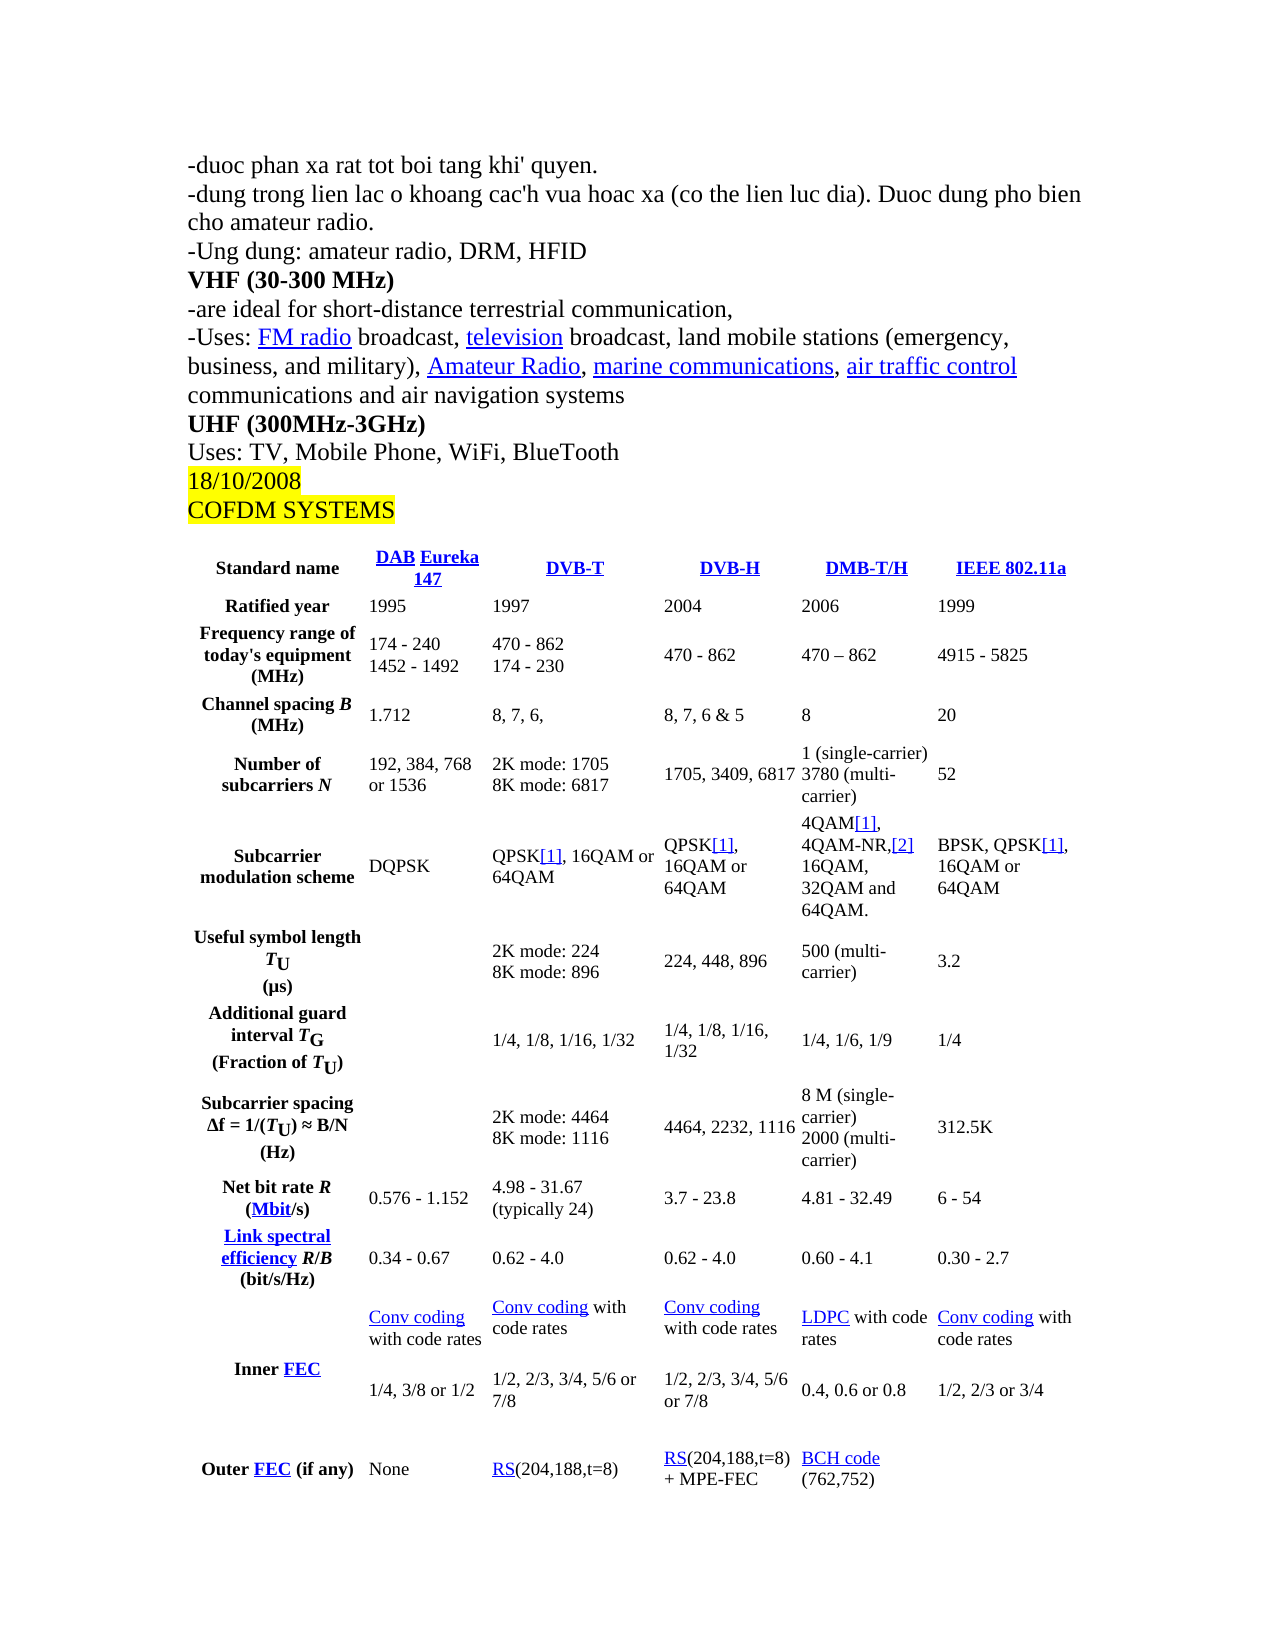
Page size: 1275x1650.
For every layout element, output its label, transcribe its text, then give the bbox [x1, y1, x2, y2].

table_cell 0.62 - 4.0 [489, 1222, 661, 1293]
table_cell 4.81 - 32.49 [799, 1173, 934, 1222]
table_cell Conv coding with code rates 1/2, 2/3, 3/4, 5/6 or 7/8 [489, 1293, 661, 1444]
table_cell 2004 [661, 592, 798, 619]
table_cell Net bit rate R (Mbit/s) [189, 1173, 366, 1222]
table_header DMB-T/H [799, 543, 934, 592]
table_cell [934, 1444, 1087, 1493]
table_cell 1/4, 1/8, 1/16, 1/32 [661, 999, 798, 1081]
table_cell Subcarrier spacing Δf = 1/(TU) ≈ B/N (Hz) [189, 1081, 366, 1173]
table_cell Conv coding with code rates 1/4, 3/8 or 1/2 [366, 1293, 489, 1444]
table_cell 0.34 - 0.67 [366, 1222, 489, 1293]
table_cell 1999 [934, 592, 1087, 619]
table_cell Useful symbol length TU (μs) [189, 923, 366, 999]
table_cell Subcarrier modulation scheme [189, 809, 366, 923]
table_cell Frequency range of today's equipment (MHz) [189, 619, 366, 690]
table_cell 0.576 - 1.152 [366, 1173, 489, 1222]
table_cell 1/4, 1/8, 1/16, 1/32 [489, 999, 661, 1081]
text Uses: TV, Mobile Phone, WiFi, BlueTooth [187, 437, 1087, 466]
table_cell 3.7 - 23.8 [661, 1173, 798, 1222]
table_cell None [366, 1444, 489, 1493]
text -dung trong lien lac o khoang cac'h vua hoac xa (co the lien luc dia). Duoc dung pho bien cho amateur radio. [187, 179, 1087, 236]
table_cell [366, 923, 489, 999]
text -are ideal for short-distance terrestrial communication, [187, 294, 1087, 322]
table_cell 1705, 3409, 6817 [661, 739, 798, 809]
table_cell 470 – 862 [799, 619, 934, 690]
table_cell [366, 1081, 489, 1173]
text -duoc phan xa rat tot boi tang khi' quyen. [187, 150, 1087, 179]
table_cell 174 - 240 1452 - 1492 [366, 619, 489, 690]
table_cell [366, 999, 489, 1081]
table_cell RS(204,188,t=8) + MPE-FEC [661, 1444, 798, 1493]
table_cell Conv coding with code rates 1/2, 2/3 or 3/4 [934, 1293, 1087, 1444]
table_cell BPSK, QPSK[1], 16QAM or 64QAM [934, 809, 1087, 923]
table_cell 192, 384, 768 or 1536 [366, 739, 489, 809]
table_cell 20 [934, 690, 1087, 739]
table_cell 1 (single-carrier) 3780 (multi-carrier) [799, 739, 934, 809]
table_cell Ratified year [189, 592, 366, 619]
table_cell 2K mode: 1705 8K mode: 6817 [489, 739, 661, 809]
table_cell Outer FEC (if any) [189, 1444, 366, 1493]
table_cell 500 (multi-carrier) [799, 923, 934, 999]
table_cell Channel spacing B (MHz) [189, 690, 366, 739]
table_cell 0.62 - 4.0 [661, 1222, 798, 1293]
table_cell 8, 7, 6, [489, 690, 661, 739]
table_cell 8 [799, 690, 934, 739]
table_cell 1995 [366, 592, 489, 619]
text VHF (30-300 MHz) [187, 265, 1087, 294]
table_cell QPSK[1], 16QAM or 64QAM [489, 809, 661, 923]
text 18/10/2008 [187, 466, 1087, 495]
table_cell 224, 448, 896 [661, 923, 798, 999]
table_cell RS(204,188,t=8) [489, 1444, 661, 1493]
table_cell Number of subcarriers N [189, 739, 366, 809]
table_cell 4915 - 5825 [934, 619, 1087, 690]
table_cell Inner FEC [189, 1293, 366, 1444]
table_cell 4.98 - 31.67 (typically 24) [489, 1173, 661, 1222]
table_header DVB-T [489, 543, 661, 592]
table_cell Conv coding with code rates 1/2, 2/3, 3/4, 5/6 or 7/8 [661, 1293, 798, 1444]
table_header DAB Eureka 147 [366, 543, 489, 592]
text -Uses: FM radio broadcast, television broadcast, land mobile stations (emergency, business, and military), Amateur Radio, marine communications, air traffic control communications and air navigation systems [187, 322, 1087, 409]
table_cell 4QAM[1], 4QAM-NR,[2] 16QAM, 32QAM and 64QAM. [799, 809, 934, 923]
table_cell 2006 [799, 592, 934, 619]
table_cell Additional guard interval TG (Fraction of TU) [189, 999, 366, 1081]
table_cell 1997 [489, 592, 661, 619]
text COFDM SYSTEMS [187, 495, 1087, 524]
table_cell 1.712 [366, 690, 489, 739]
table_cell 3.2 [934, 923, 1087, 999]
table_cell 0.30 - 2.7 [934, 1222, 1087, 1293]
table_cell 0.60 - 4.1 [799, 1222, 934, 1293]
table_cell LDPC with code rates 0.4, 0.6 or 0.8 [799, 1293, 934, 1444]
table_cell 2K mode: 224 8K mode: 896 [489, 923, 661, 999]
table_header Standard name [189, 543, 366, 592]
table_cell 6 - 54 [934, 1173, 1087, 1222]
table_cell DQPSK [366, 809, 489, 923]
table_header IEEE 802.11a [934, 543, 1087, 592]
table_cell 8 M (single-carrier) 2000 (multi-carrier) [799, 1081, 934, 1173]
text UHF (300MHz-3GHz) [187, 409, 1087, 437]
table_cell 2K mode: 4464 8K mode: 1116 [489, 1081, 661, 1173]
table_cell 8, 7, 6 & 5 [661, 690, 798, 739]
table_cell 4464, 2232, 1116 [661, 1081, 798, 1173]
table_cell 470 - 862 174 - 230 [489, 619, 661, 690]
table_cell BCH code (762,752) [799, 1444, 934, 1493]
table_cell 1/4, 1/6, 1/9 [799, 999, 934, 1081]
table_header DVB-H [661, 543, 798, 592]
table_cell Link spectral efficiency R/B (bit/s/Hz) [189, 1222, 366, 1293]
table_cell 312.5K [934, 1081, 1087, 1173]
table_cell QPSK[1], 16QAM or 64QAM [661, 809, 798, 923]
table_cell 470 - 862 [661, 619, 798, 690]
table_cell 52 [934, 739, 1087, 809]
table_cell 1/4 [934, 999, 1087, 1081]
text -Ung dung: amateur radio, DRM, HFID [187, 236, 1087, 265]
